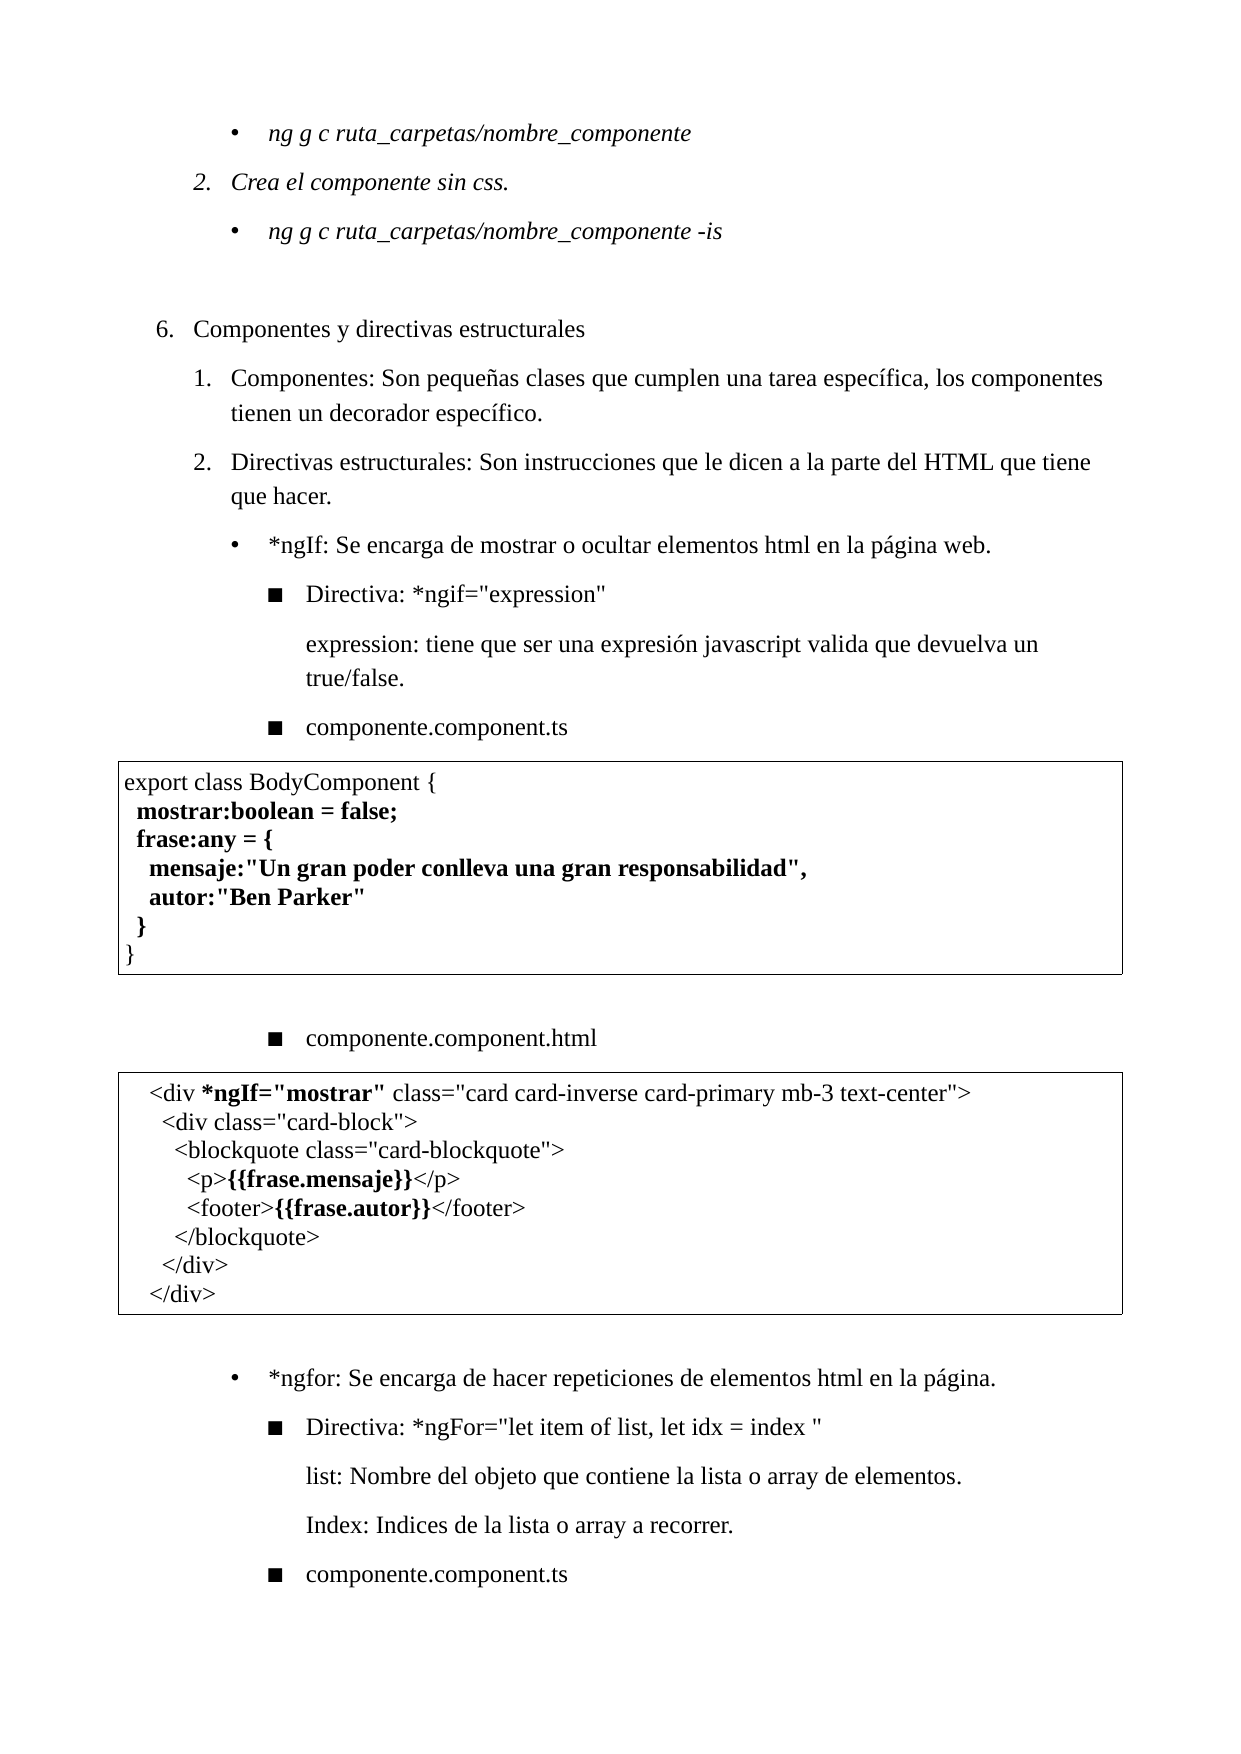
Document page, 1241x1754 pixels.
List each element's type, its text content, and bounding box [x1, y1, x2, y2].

list Directiva: *ngif="expression" [268, 579, 1122, 608]
list Componentes y directivas estructurales [156, 314, 1122, 343]
list Directiva: *ngFor="let item of list, let idx = index " [268, 1412, 1122, 1441]
list *ngfor: Se encarga de hacer repeticiones de elementos html en la página. [231, 1363, 1122, 1392]
table_header export class BodyComponent { mostrar:boolean = false; frase:any = { mensaje:"Un gran poder conlleva una gran responsabilidad", autor:"Ben Parker" } } [119, 762, 1122, 974]
list componente.component.html [268, 1023, 1122, 1052]
list Index: Indices de la lista o array a recorrer. [268, 1510, 1122, 1539]
list Directivas estructurales: Son instrucciones que le dicen a la parte del HTML que tiene que hacer. [193, 447, 1122, 510]
list *ngIf: Se encarga de mostrar o ocultar elementos html en la página web. [231, 531, 1122, 559]
list componente.component.ts [268, 712, 1122, 741]
list Componentes: Son pequeñas clases que cumplen una tarea específica, los componentes tienen un decorador específico. [193, 363, 1122, 427]
table_header <div *ngIf="mostrar" class="card card-inverse card-primary mb-3 text-center"> <div class="card-block"> <blockquote class="card-blockquote"> <p>{{frase.mensaje}}</p> <footer>{{frase.autor}}</footer> </blockquote> </div> </div> [119, 1073, 1122, 1314]
list ng g c ruta_carpetas/nombre_componente [231, 118, 1122, 147]
list componente.component.ts [268, 1559, 1122, 1588]
list Crea el componente sin css. [193, 167, 1122, 196]
list expression: tiene que ser una expresión javascript valida que devuelva un true/false. [268, 629, 1122, 692]
list ng g c ruta_carpetas/nombre_componente -is [231, 216, 1122, 245]
list list: Nombre del objeto que contiene la lista o array de elementos. [268, 1461, 1122, 1490]
